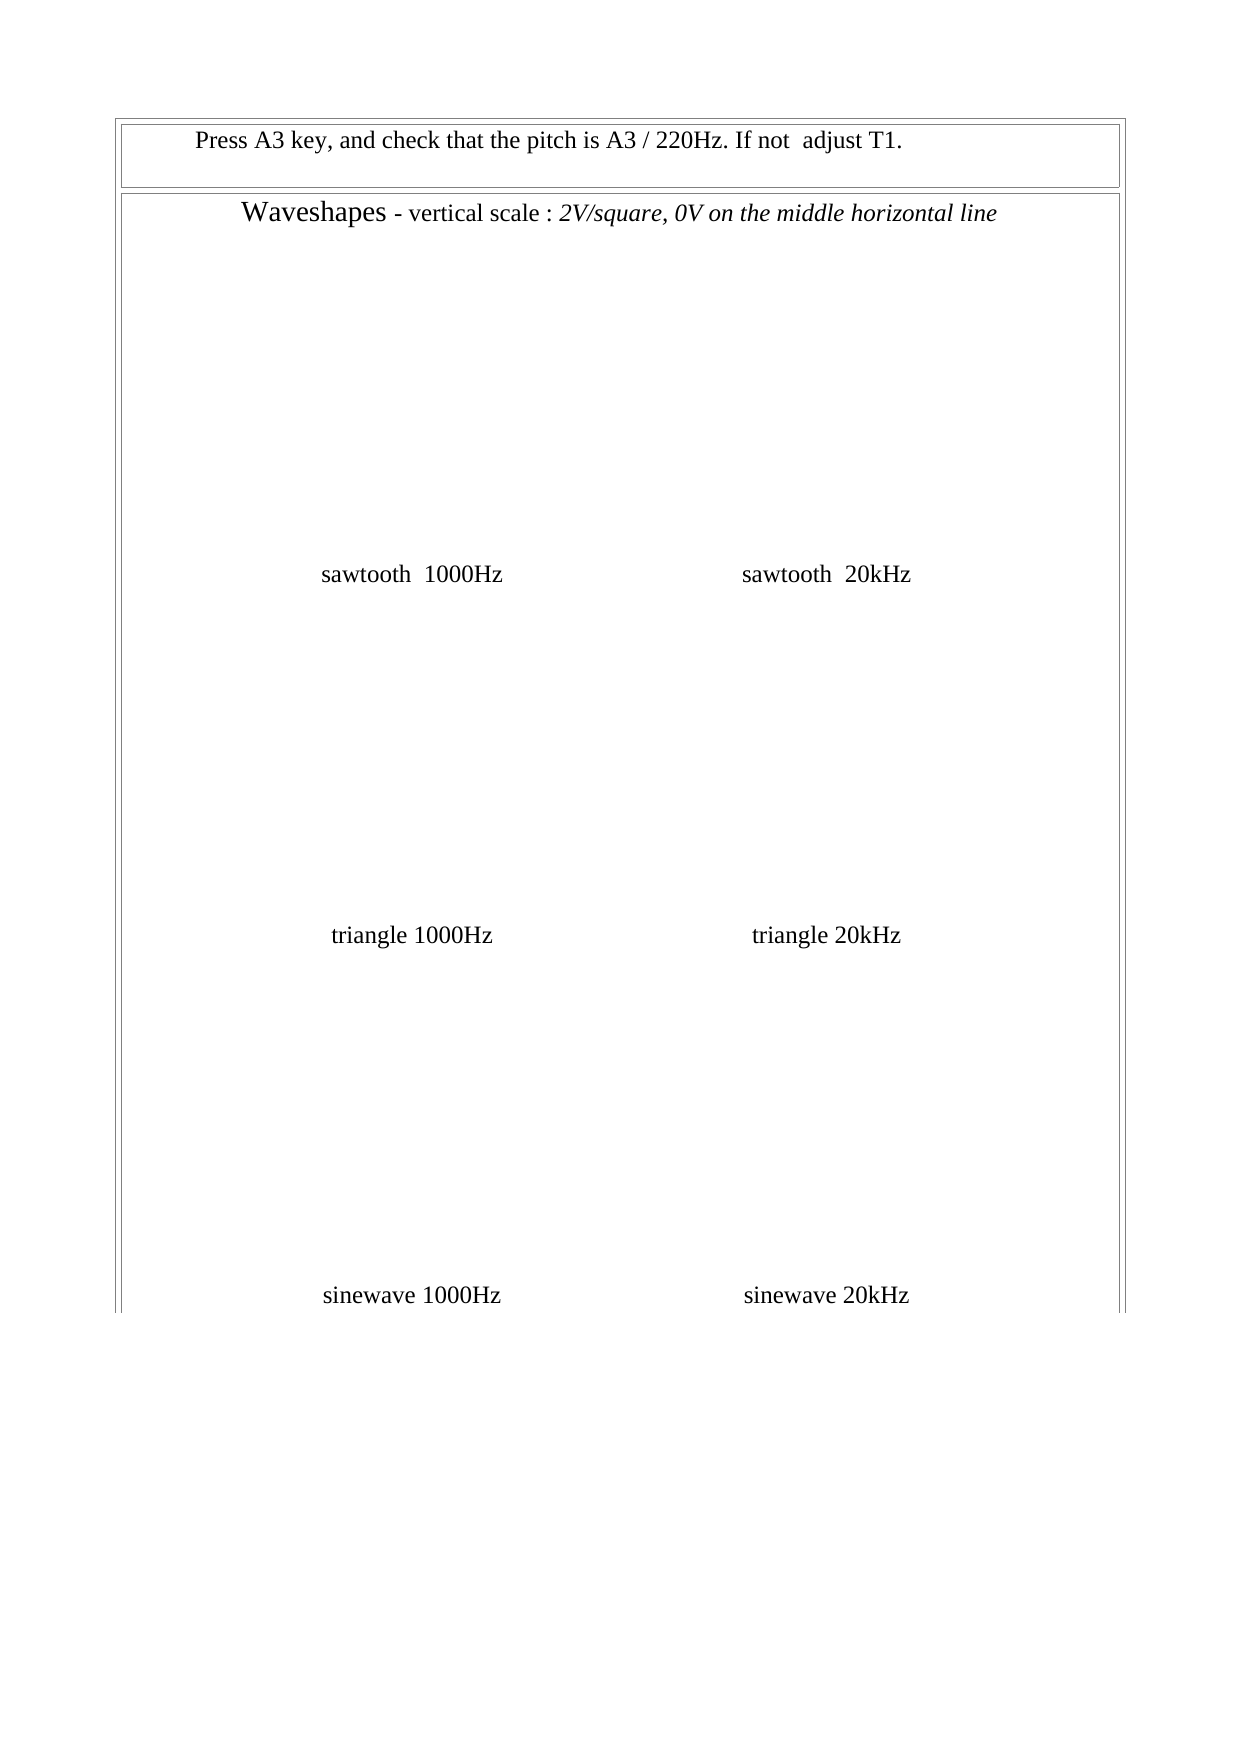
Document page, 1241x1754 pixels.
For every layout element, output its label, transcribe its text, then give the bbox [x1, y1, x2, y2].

table_header Press A3 key, and check that the pitch is A3 / 220Hz. If not adjust T1. [118, 119, 1122, 187]
table_cell [122, 231, 205, 1312]
table_cell [1035, 231, 1119, 1312]
table_cell triangle 1000Hz [205, 591, 618, 952]
table_cell Waveshapes - vertical scale : 2V/square, 0V on the middle horizontal line [118, 187, 1122, 231]
table_cell sinewave 1000Hz [205, 952, 618, 1312]
table_cell sinewave 20kHz [619, 952, 1034, 1312]
table_header sawtooth 20kHz [619, 231, 1034, 591]
table_cell triangle 20kHz [619, 591, 1034, 952]
table_header sawtooth 1000Hz [205, 231, 618, 591]
